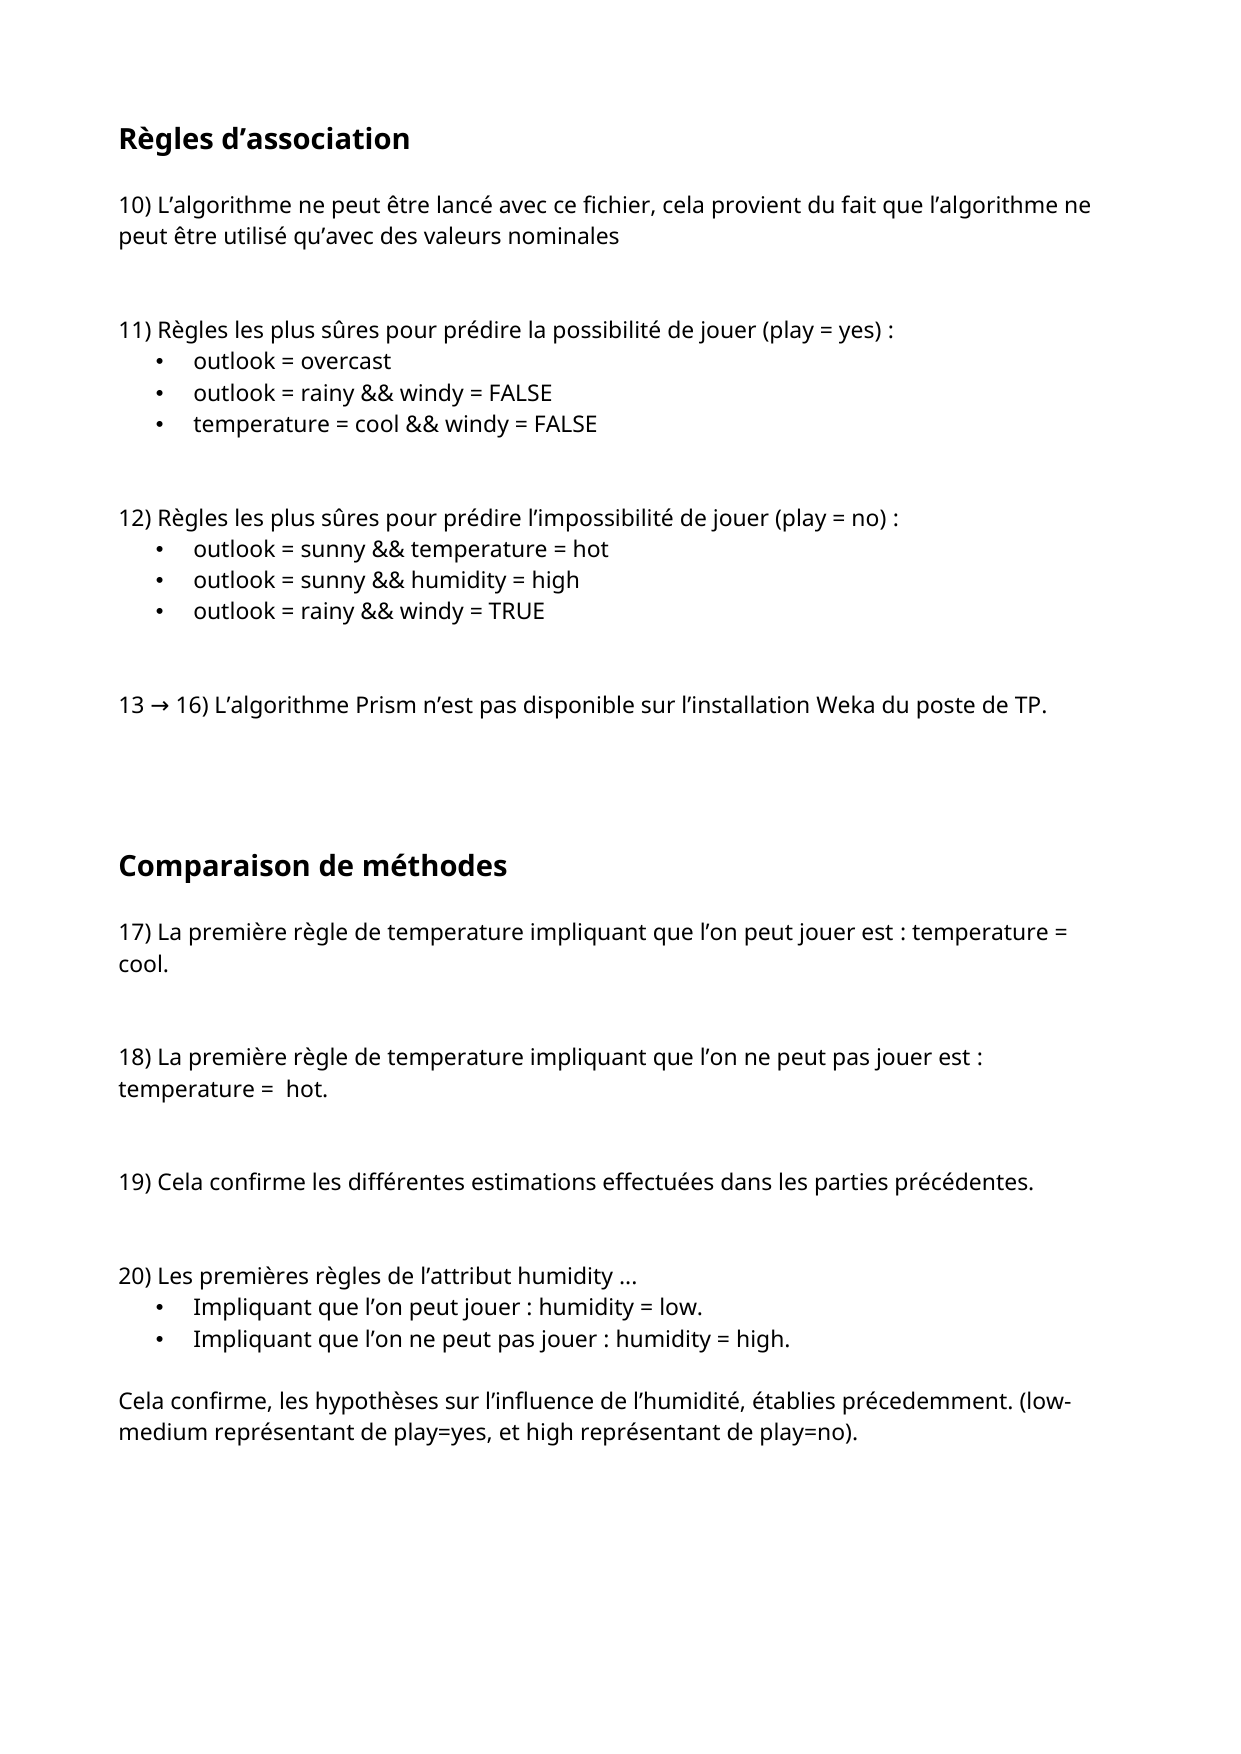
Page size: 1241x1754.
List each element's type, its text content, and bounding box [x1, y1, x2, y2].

text 13 → 16) L’algorithme Prism n’est pas disponible sur l’installation Weka du poste de TP. [118, 689, 1122, 720]
text 12) Règles les plus sûres pour prédire l’impossibilité de jouer (play = no) : [118, 502, 1122, 533]
text Règles d’association [118, 118, 1122, 158]
text 20) Les premières règles de l’attribut humidity ... [118, 1260, 1122, 1291]
text 19) Cela confirme les différentes estimations effectuées dans les parties précédentes. [118, 1166, 1122, 1197]
list outlook = rainy && windy = TRUE [156, 595, 1122, 627]
text 11) Règles les plus sûres pour prédire la possibilité de jouer (play = yes) : [118, 314, 1122, 345]
text Cela confirme, les hypothèses sur l’influence de l’humidité, établies précedemment. (low-medium représentant de play=yes, et high représentant de play=no). [118, 1385, 1122, 1447]
text 18) La première règle de temperature impliquant que l’on ne peut pas jouer est : temperature = hot. [118, 1041, 1122, 1104]
list outlook = rainy && windy = FALSE [156, 377, 1122, 408]
text Comparaison de méthodes [118, 845, 1122, 885]
list Impliquant que l’on ne peut pas jouer : humidity = high. [156, 1322, 1122, 1354]
list outlook = sunny && temperature = hot [156, 533, 1122, 564]
list outlook = sunny && humidity = high [156, 564, 1122, 595]
list Impliquant que l’on peut jouer : humidity = low. [156, 1291, 1122, 1322]
text 10) L’algorithme ne peut être lancé avec ce fichier, cela provient du fait que l’algorithme ne peut être utilisé qu’avec des valeurs nominales [118, 189, 1122, 252]
list temperature = cool && windy = FALSE [156, 408, 1122, 439]
list outlook = overcast [156, 345, 1122, 377]
text 17) La première règle de temperature impliquant que l’on peut jouer est : temperature = cool. [118, 916, 1122, 979]
